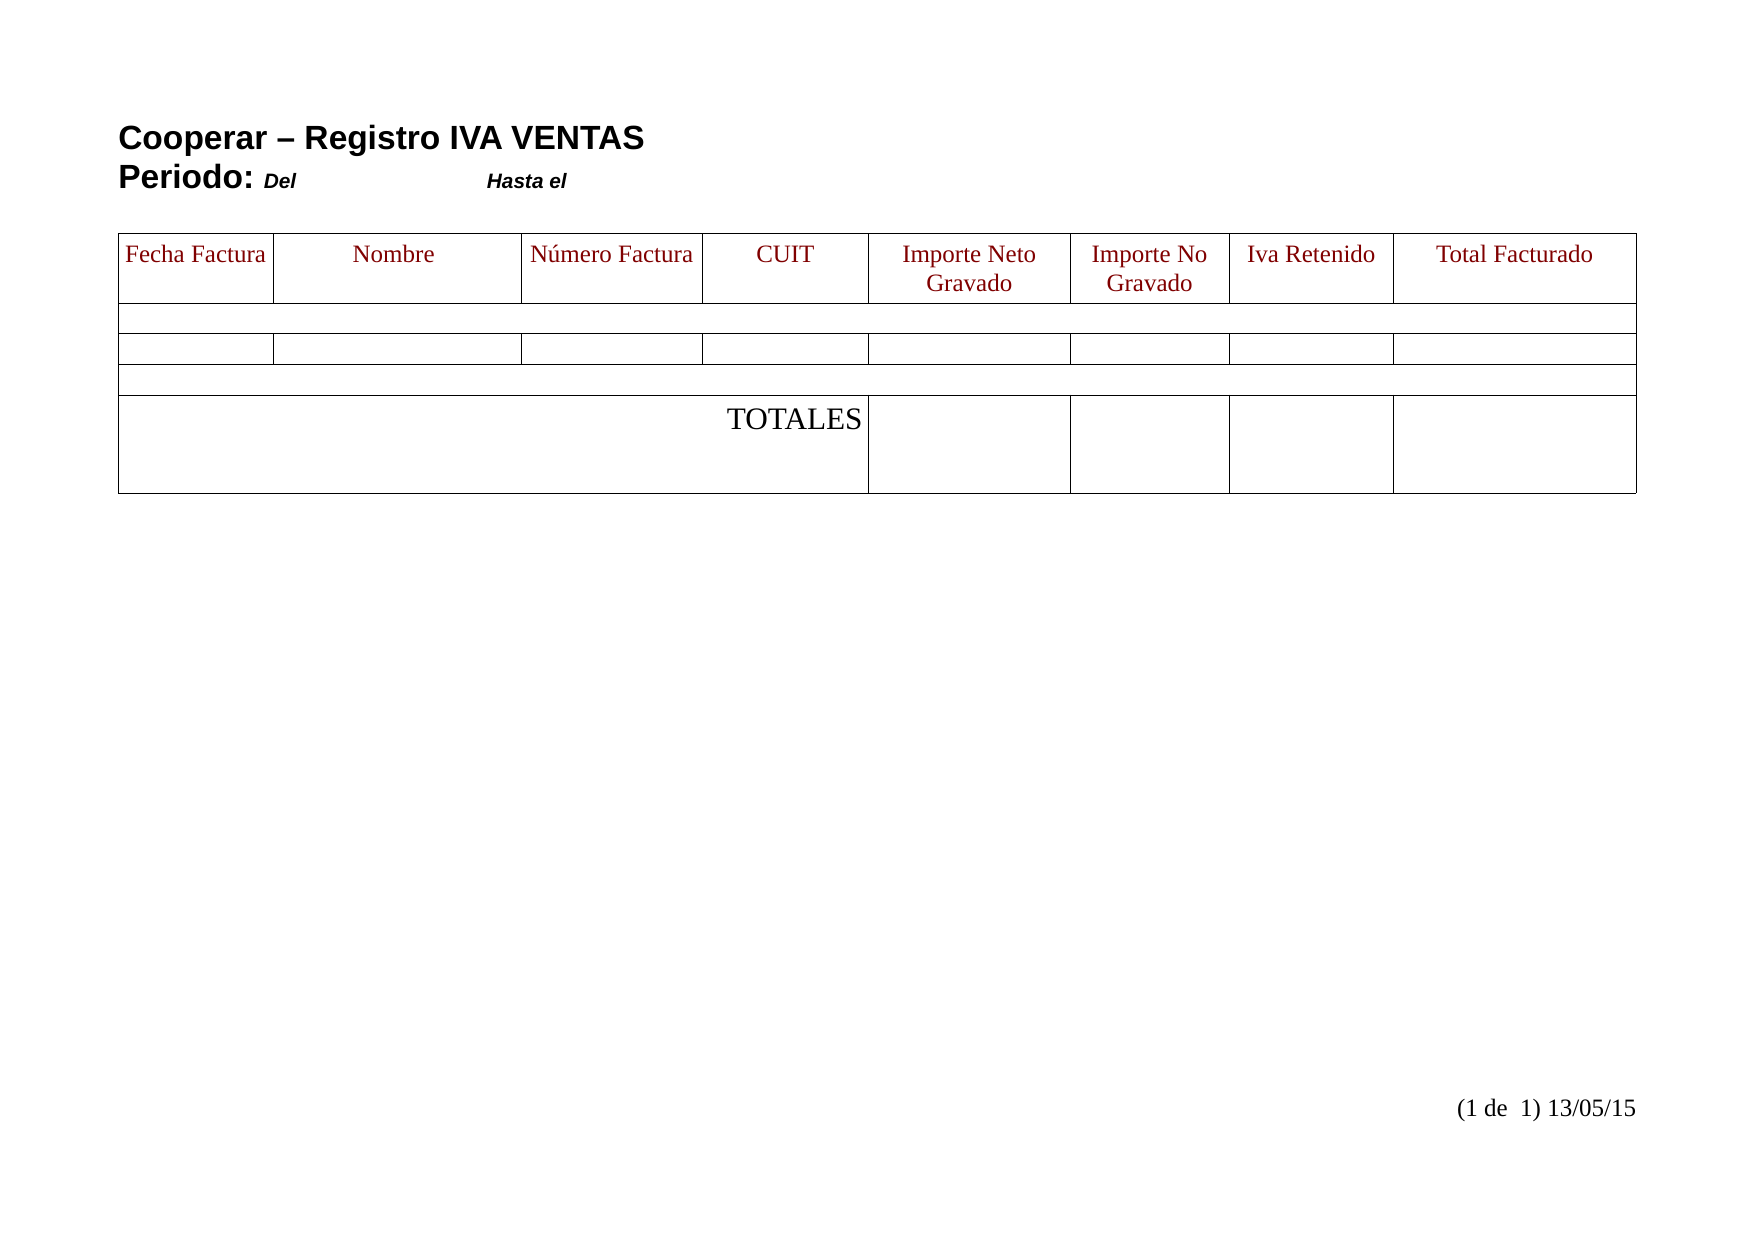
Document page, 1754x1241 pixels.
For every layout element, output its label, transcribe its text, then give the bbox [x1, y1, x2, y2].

table_cell <data['total_gravado_con_iva']> [869, 396, 1070, 492]
table_header Total Facturado [1394, 234, 1636, 302]
table_cell <tupla[3]> [703, 334, 868, 364]
table_header CUIT [703, 234, 868, 302]
table_cell <data['total_iva']> [1230, 396, 1393, 492]
table_header Importe No Gravado [1071, 234, 1229, 302]
table_cell </for> [119, 365, 1636, 394]
table_header Número Factura [522, 234, 702, 302]
table_cell <tupla[6]> [1230, 334, 1393, 364]
table_header Nombre [274, 234, 521, 302]
table_header Iva Retenido [1230, 234, 1393, 302]
table_cell <tupla[2]> [522, 334, 702, 364]
table_cell <tupla[5]> [1071, 334, 1229, 364]
table_cell <data['total_facturado']> [1394, 396, 1636, 492]
table_header Importe Neto Gravado [869, 234, 1070, 302]
table_cell <tupla[1]> [274, 334, 521, 364]
table_cell TOTALES [119, 396, 868, 492]
table_cell <tupla[4]> [869, 334, 1070, 364]
table_cell <for each="tupla in objects"> [119, 304, 1636, 333]
table_cell <tupla[0]> [119, 334, 273, 364]
table_cell <tupla[7]> [1394, 334, 1636, 364]
table_cell <data['total_no_gravado_con_iva']> [1071, 396, 1229, 492]
table_header Fecha Factura [119, 234, 273, 302]
